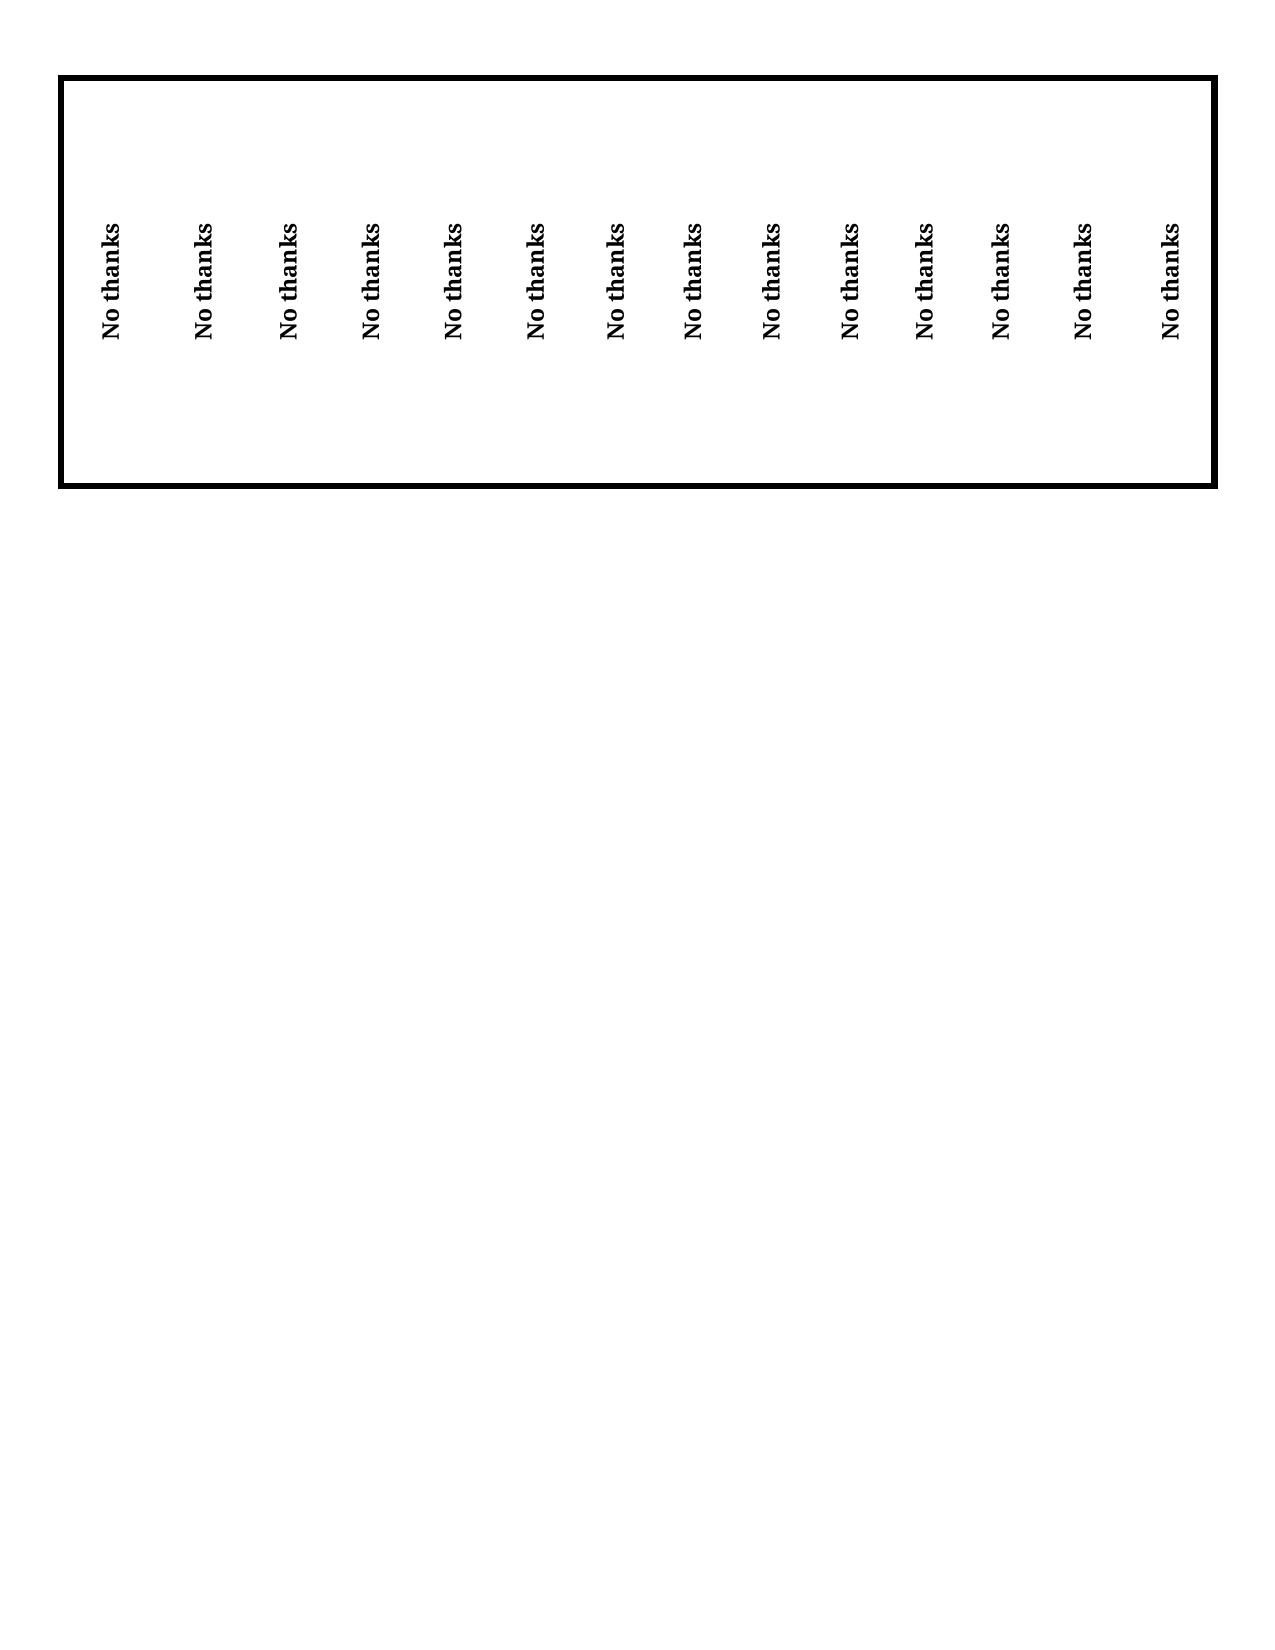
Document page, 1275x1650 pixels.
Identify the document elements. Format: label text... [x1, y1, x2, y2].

table_cell No thanks [885, 81, 959, 483]
table_cell No thanks [159, 81, 246, 483]
table_cell No thanks [494, 81, 576, 483]
table_cell No thanks [1124, 81, 1211, 483]
table_cell No thanks [731, 81, 810, 483]
table_cell No thanks [411, 81, 493, 483]
table_cell No thanks [1040, 81, 1124, 483]
table_cell No thanks [64, 81, 159, 483]
table_cell No thanks [246, 81, 329, 483]
table_cell No thanks [329, 81, 411, 483]
table_cell No thanks [960, 81, 1039, 483]
table_cell No thanks [576, 81, 653, 483]
table_cell No thanks [653, 81, 731, 483]
table_cell No thanks [810, 81, 885, 483]
